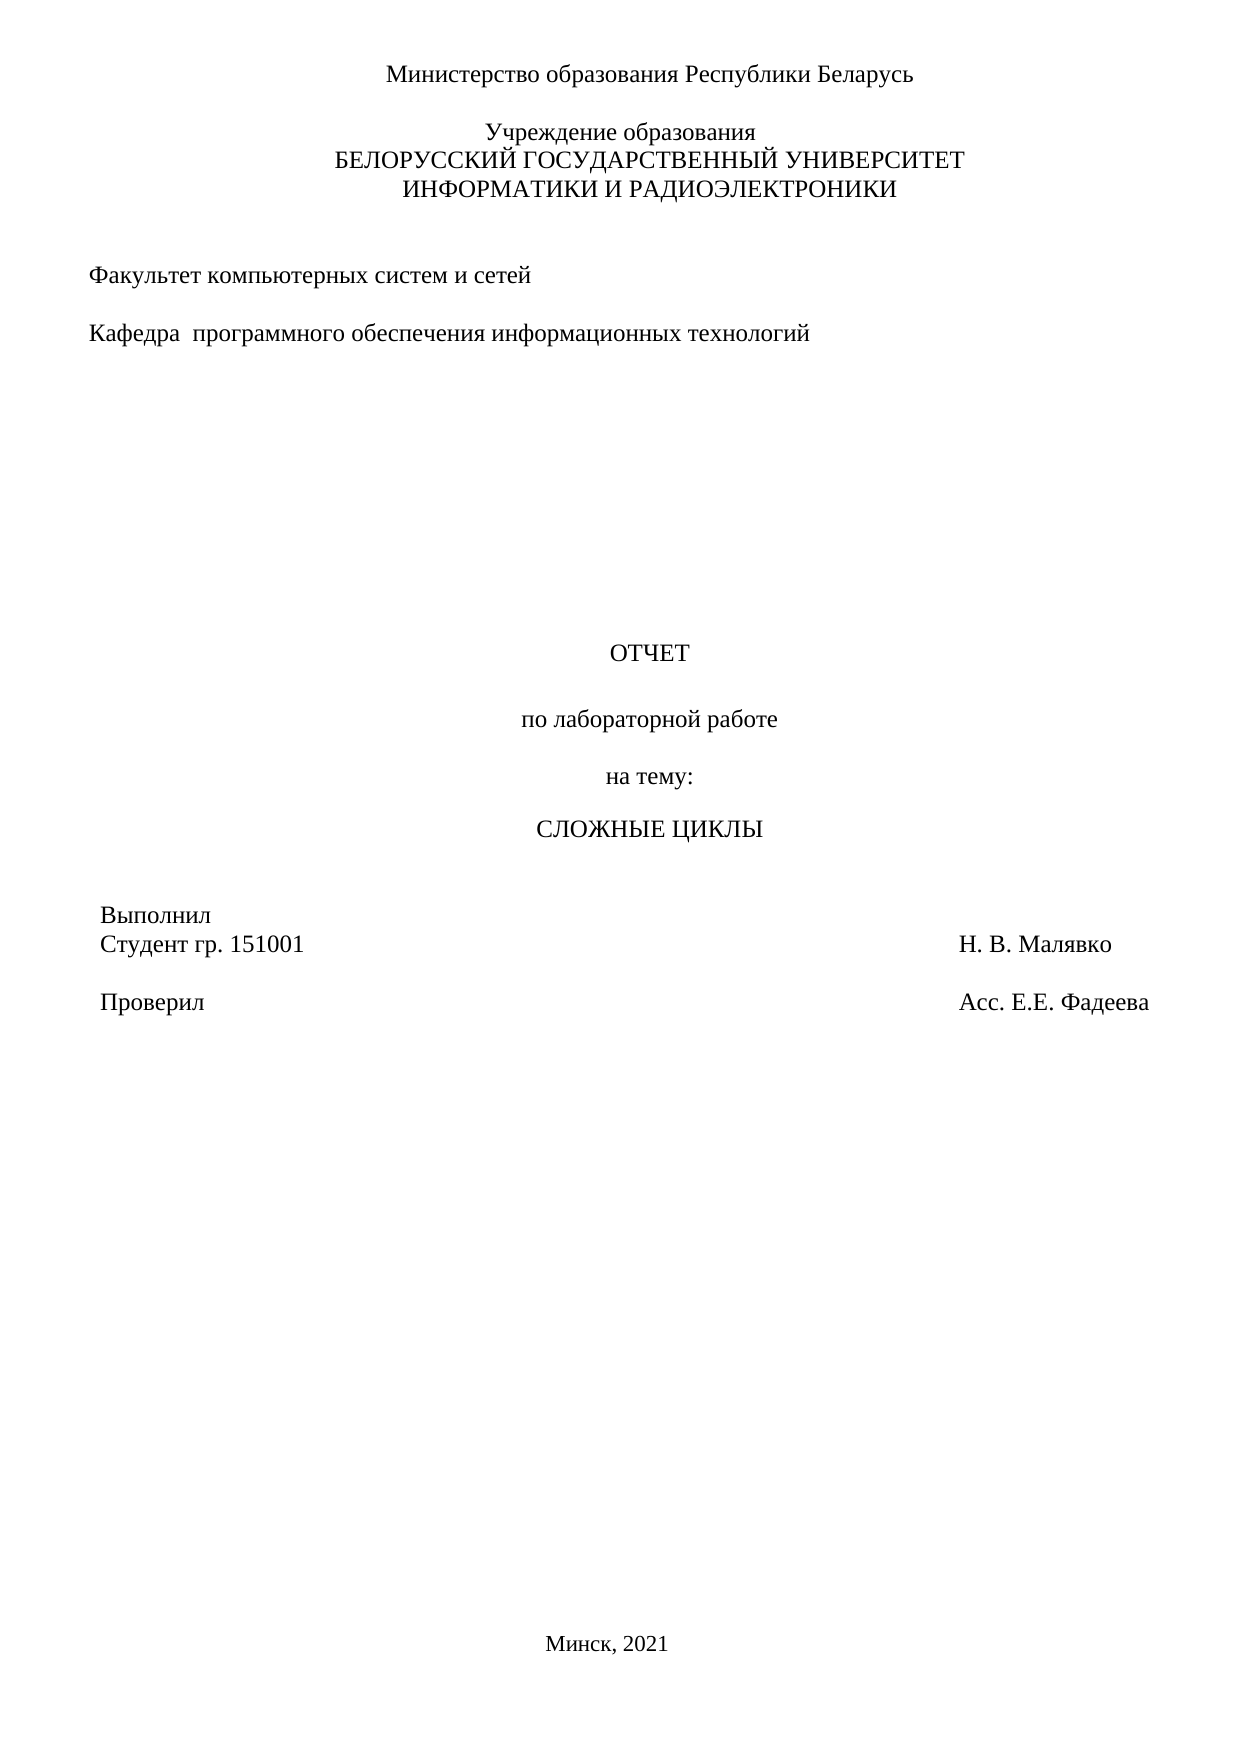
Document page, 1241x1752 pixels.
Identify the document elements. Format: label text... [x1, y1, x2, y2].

text Учреждение образования [29, 117, 1211, 145]
table_cell Асс. Е.Е. Фадеева [888, 958, 1211, 1015]
text на тему: [29, 761, 1211, 790]
table_header Н. В. Малявко [888, 900, 1211, 958]
table_cell Проверил [30, 958, 566, 1015]
text СЛОЖНЫЕ ЦИКЛЫ [29, 814, 1211, 843]
table_header Выполнил Студент гр. 151001 [30, 900, 566, 958]
text ИНФОРМАТИКИ И РАДИОЭЛЕКТРОНИКИ [29, 174, 1211, 203]
table_cell [566, 958, 888, 1015]
text по лабораторной работе [29, 704, 1211, 733]
text БЕЛОРУССКИЙ ГОСУДАРСТВЕННЫЙ УНИВЕРСИТЕТ [29, 145, 1211, 174]
text Факультет компьютерных систем и сетей [29, 260, 1211, 289]
text ОТЧЕТ [29, 638, 1211, 666]
text Минск, 2021 [29, 1630, 1211, 1656]
table_header [566, 900, 888, 958]
text Кафедра программного обеспечения информационных технологий [29, 318, 1211, 347]
text Министерство образования Республики Беларусь [29, 59, 1211, 88]
